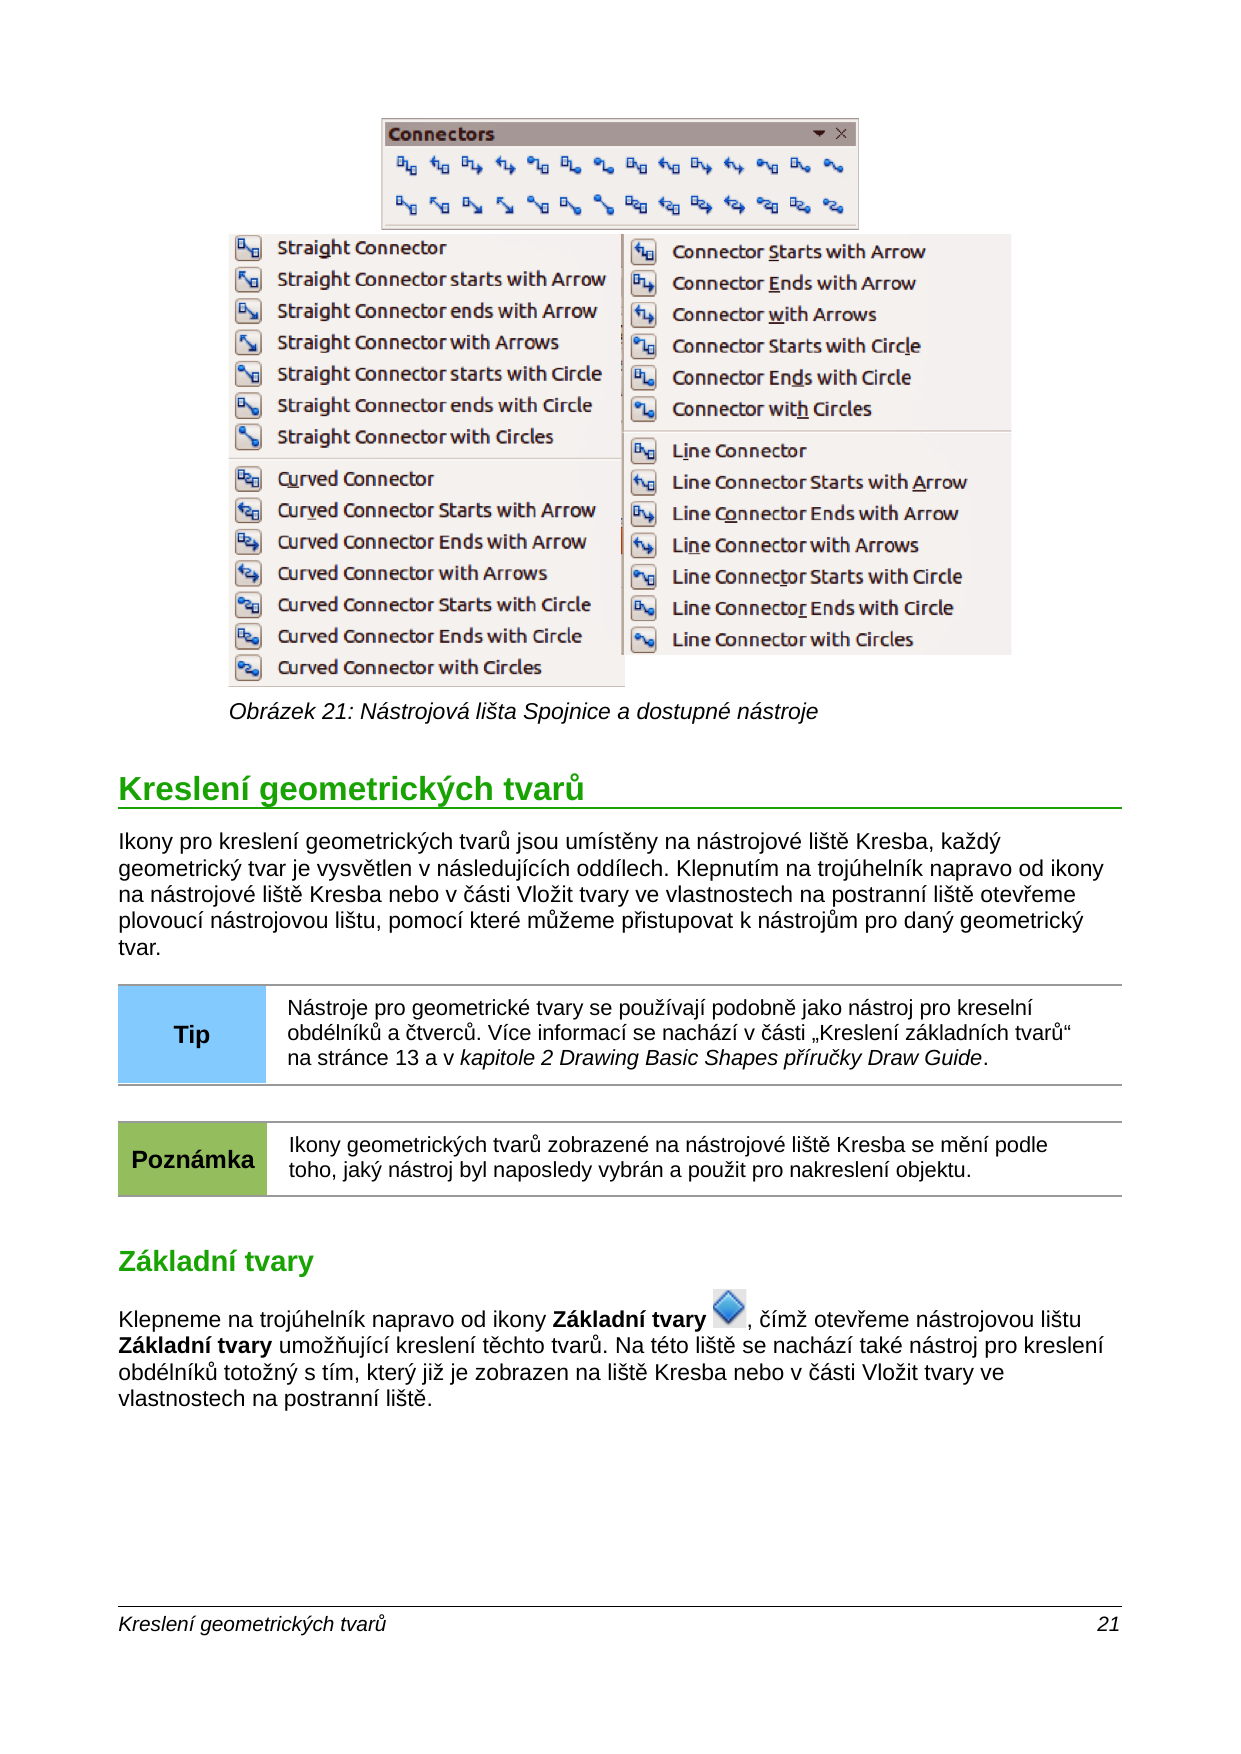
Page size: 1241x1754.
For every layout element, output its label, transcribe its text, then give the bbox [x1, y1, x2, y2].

table_header Ikony geometrických tvarů zobrazené na nástrojové liště Kresba se mění podle toho, jaký nástroj byl naposledy vybrán a použit pro nakreslení objektu. [268, 1123, 1122, 1195]
picture [228, 118, 1012, 687]
subtitle Kreslení geometrických tvarů [118, 769, 1122, 807]
table_header Poznámka [118, 1123, 267, 1195]
subtitle Základní tvary [118, 1244, 1122, 1277]
table_header Nástroje pro geometrické tvary se používají podobně jako nástroj pro kreselní obdélníků a čtverců. Více informací se nachází v části „Kreslení základních tvarů“ na stránce 12 a v kapitole 2 Drawing Basic Shapes příručky Draw Guide. [266, 986, 1122, 1083]
table_header Tip [118, 986, 266, 1083]
text Klepneme na trojúhelník napravo od ikony Základní tvary , čímž otevřeme nástrojovou lištu Základní tvary umožňující kreslení těchto tvarů. Na této liště se nachází také nástroj pro kreslení obdélníků totožný s tím, který již je zobrazen na liště Kresba nebo v části Vložit tvary ve vlastnostech na postranní liště. [118, 1290, 1122, 1411]
picture [713, 1289, 747, 1328]
text Ikony pro kreslení geometrických tvarů jsou umístěny na nástrojové liště Kresba, každý geometrický tvar je vysvětlen v následujících oddílech. Klepnutím na trojúhelník napravo od ikony na nástrojové liště Kresba nebo v části Vložit tvary ve vlastnostech na postranní liště otevřeme plovoucí nástrojovou lištu, pomocí které můžeme přistupovat k nástrojům pro daný geometrický tvar. [118, 828, 1122, 960]
text Obrázek 21: Nástrojová lišta Spojnice a dostupné nástroje [229, 698, 1012, 724]
